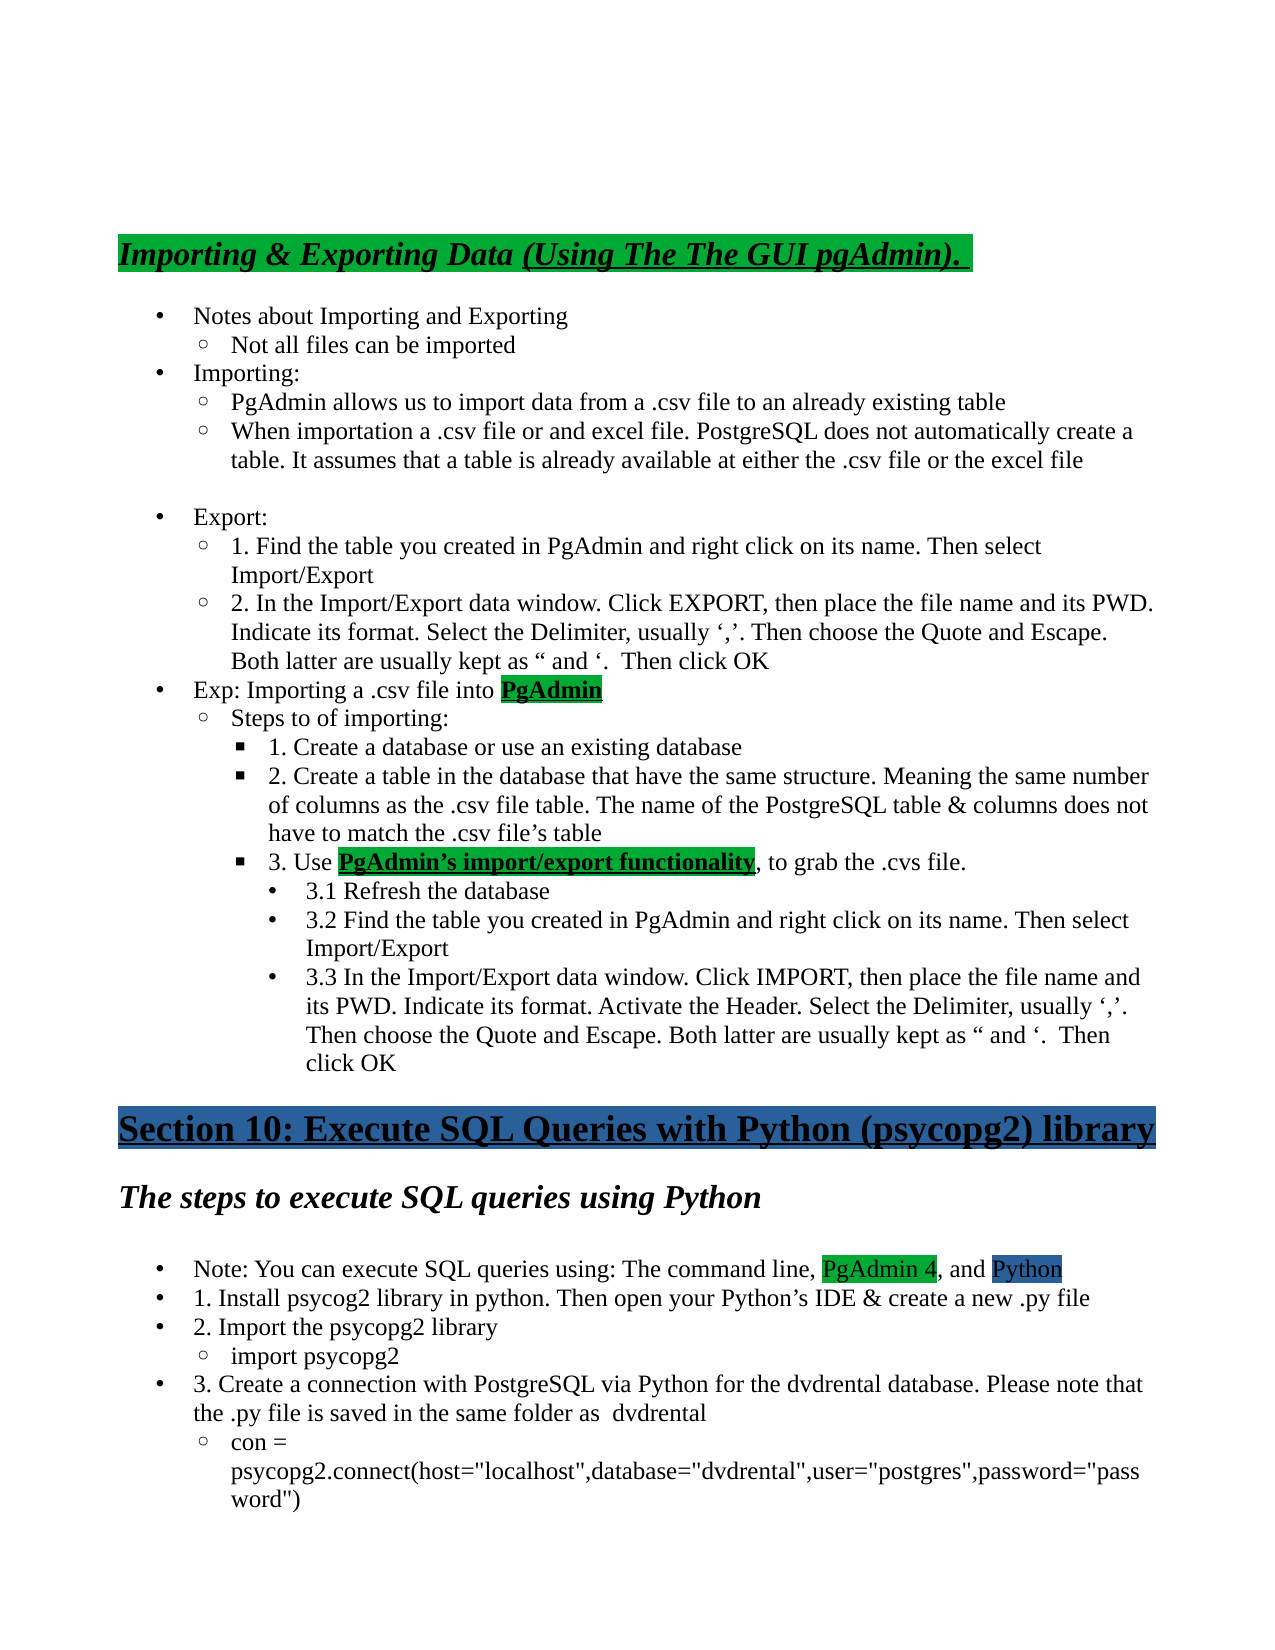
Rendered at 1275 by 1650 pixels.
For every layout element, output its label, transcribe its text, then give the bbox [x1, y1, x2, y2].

list 2. Import the psycopg2 library [156, 1312, 1157, 1341]
list 1. Create a database or use an existing database [231, 732, 1157, 761]
list PgAdmin allows us to import data from a .csv file to an already existing table [193, 387, 1157, 416]
list Note: You can execute SQL queries using: The command line, PgAdmin 4, and Python [156, 1254, 1157, 1283]
text Section 10: Execute SQL Queries with Python (psycopg2) library [118, 1106, 1157, 1149]
list Export: [156, 502, 1157, 531]
list Steps to of importing: [193, 703, 1157, 732]
list 3. Use PgAdmin’s import/export functionality, to grab the .cvs file. [231, 847, 1157, 876]
list 3.3 In the Import/Export data window. Click IMPORT, then place the file name and its PWD. Indicate its format. Activate the Header. Select the Delimiter, usually ‘,’. Then choose the Quote and Escape. Both latter are usually kept as “ and ‘. Then click OK [268, 962, 1157, 1077]
list 2. In the Import/Export data window. Click EXPORT, then place the file name and its PWD. Indicate its format. Select the Delimiter, usually ‘,’. Then choose the Quote and Escape. Both latter are usually kept as “ and ‘. Then click OK [193, 588, 1157, 675]
list 3.1 Refresh the database [268, 876, 1157, 905]
list 3. Create a connection with PostgreSQL via Python for the dvdrental database. Please note that the .py file is saved in the same folder as dvdrental [156, 1369, 1157, 1427]
list 1. Find the table you created in PgAdmin and right click on its name. Then select Import/Export [193, 531, 1157, 588]
list Not all files can be imported [193, 330, 1157, 358]
list con = psycopg2.connect(host="localhost",database="dvdrental",user="postgres",password="password") [193, 1427, 1157, 1513]
list import psycopg2 [193, 1341, 1157, 1369]
list Importing: [156, 358, 1157, 387]
list When importation a .csv file or and excel file. PostgreSQL does not automatically create a table. It assumes that a table is already available at either the .csv file or the excel file [193, 416, 1157, 473]
list 1. Install psycog2 library in python. Then open your Python’s IDE & create a new .py file [156, 1283, 1157, 1312]
list Exp: Importing a .csv file into PgAdmin [156, 675, 1157, 703]
list 3.2 Find the table you created in PgAdmin and right click on its name. Then select Import/Export [268, 905, 1157, 962]
text Importing & Exporting Data (Using The The GUI pgAdmin). [118, 234, 1157, 272]
list Notes about Importing and Exporting [156, 301, 1157, 330]
text The steps to execute SQL queries using Python [118, 1178, 1157, 1216]
list 2. Create a table in the database that have the same structure. Meaning the same number of columns as the .csv file table. The name of the PostgreSQL table & columns does not have to match the .csv file’s table [231, 761, 1157, 847]
